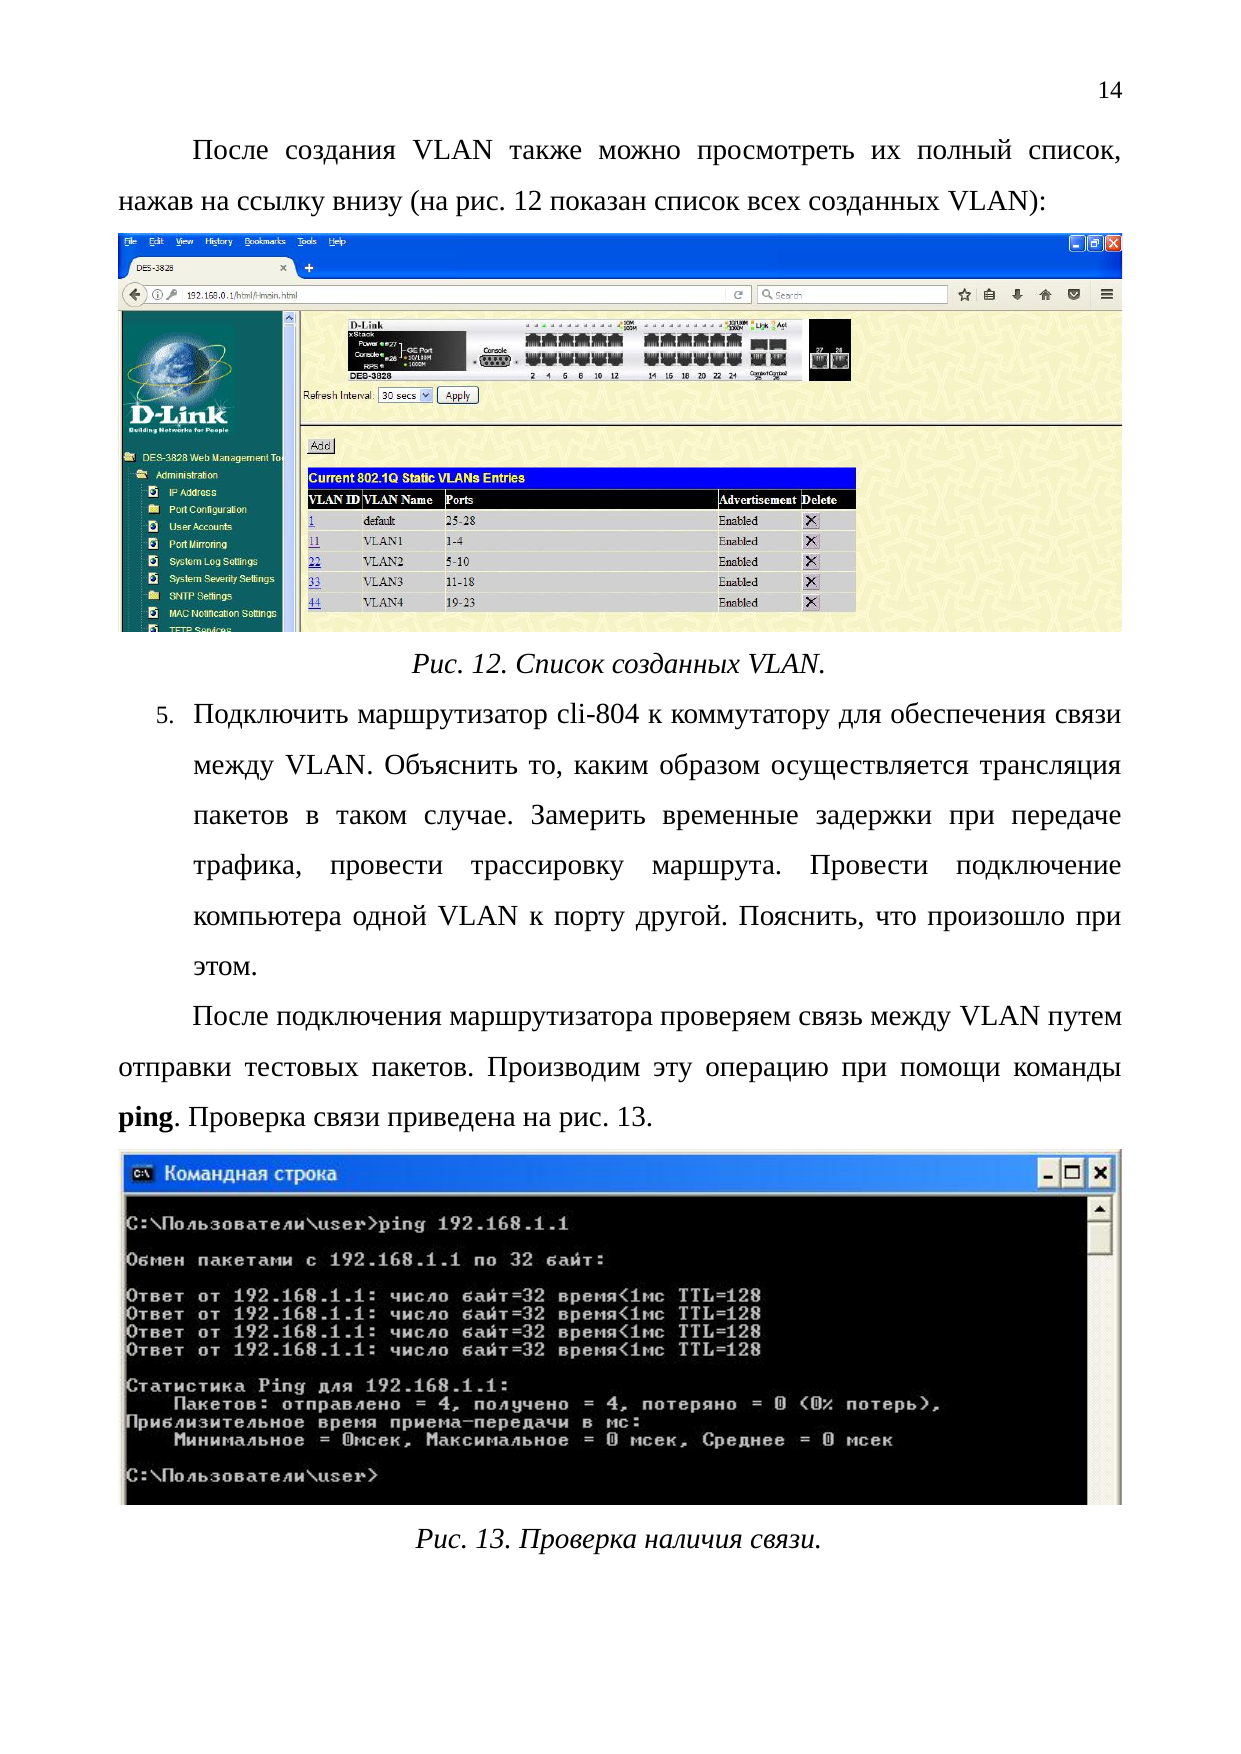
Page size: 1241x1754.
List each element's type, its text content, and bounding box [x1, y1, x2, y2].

text Рис. 13. Проверка наличия связи. [118, 1505, 1122, 1554]
text Рис. 12. Список созданных VLAN. [118, 646, 1122, 680]
text После создания VLAN также можно просмотреть их полный список, нажав на ссылку внизу (на рис. 12 показан список всех созданных VLAN): [118, 132, 1122, 216]
list Подключить маршрутизатор cli-804 к коммутатору для обеспечения связи между VLAN. Объяснить то, каким образом осуществляется трансляция пакетов в таком случае. Замерить временные задержки при передаче трафика, провести трассировку маршрута. Провести подключение компьютера одной VLAN к порту другой. Пояснить, что произошло при этом. [156, 696, 1122, 982]
picture [118, 1149, 1122, 1505]
text После подключения маршрутизатора проверяем связь между VLAN путем отправки тестовых пакетов. Производим эту операцию при помощи команды ping. Проверка связи приведена на рис. 13. [118, 998, 1122, 1132]
picture [118, 233, 1123, 632]
